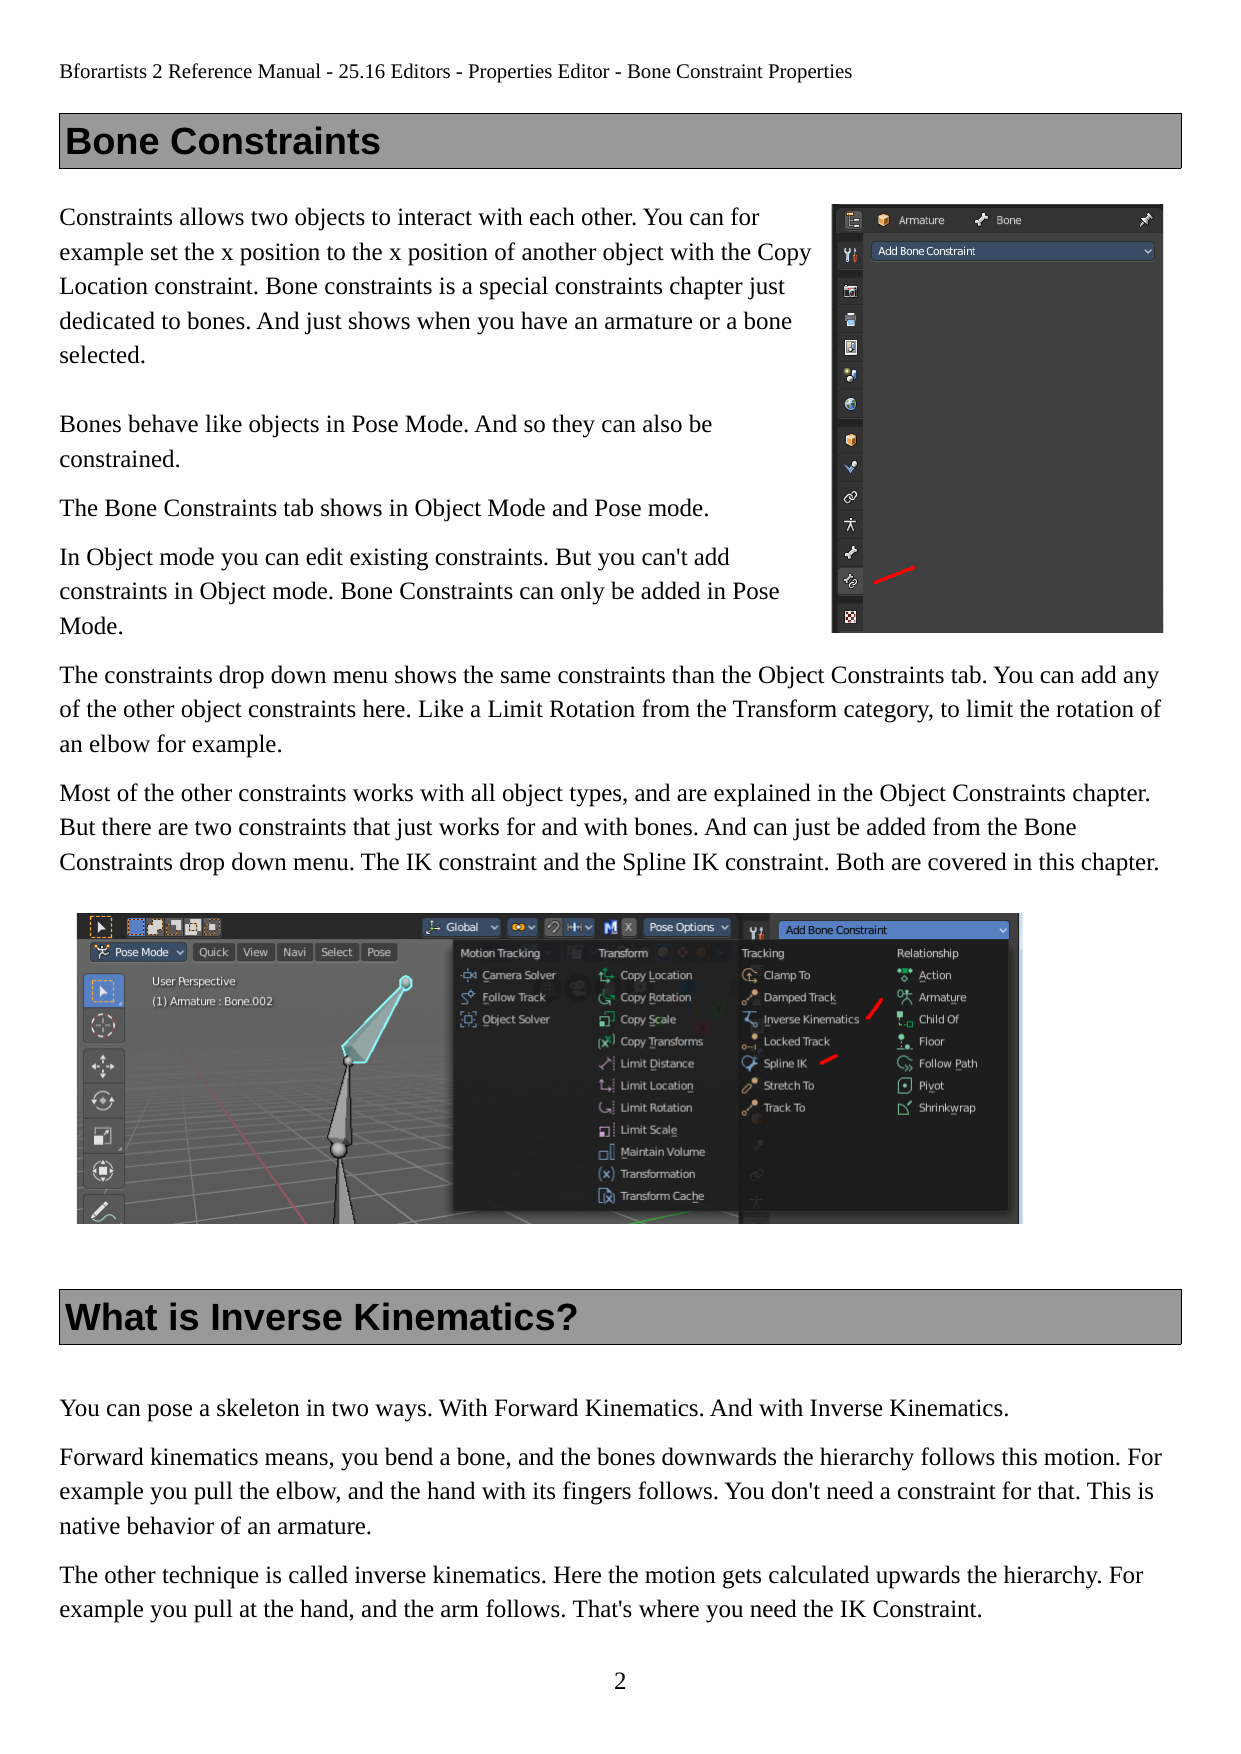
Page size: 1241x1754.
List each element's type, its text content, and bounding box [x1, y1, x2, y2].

text In Object mode you can edit existing constraints. But you can't add constraints in Object mode. Bone Constraints can only be added in Pose Mode. [59, 542, 1181, 639]
text The constraints drop down menu shows the same constraints than the Object Constraints tab. You can add any of the other object constraints here. Like a Limit Rotation from the Transform category, to limit the rotation of an elbow for example. [59, 660, 1181, 758]
text The other technique is called inverse kinematics. Here the motion gets calculated upwards the hierarchy. For example you pull at the hand, and the arm follows. That's where you need the IK Constraint. [59, 1560, 1181, 1623]
text The Bone Constraints tab shows in Object Mode and Pose mode. [59, 493, 831, 522]
picture [76, 913, 1023, 1224]
picture [831, 204, 1164, 633]
text Constraints allows two objects to interact with each other. You can for example set the x position to the x position of another object with the Copy Location constraint. Bone constraints is a special constraints chapter just dedicated to bones. And just shows when you have an armature or a bone selected. [59, 202, 1181, 369]
text Most of the other constraints works with all object types, and are explained in the Object Constraints chapter. But there are two constraints that just works for and with bones. And can just be added from the Bone Constraints drop down menu. The IK constraint and the Spline IK constraint. Both are covered in this chapter. [59, 778, 1181, 876]
table_header What is Inverse Kinematics? [60, 1290, 1181, 1344]
text Forward kinematics means, you bend a bone, and the bones downwards the hierarchy follows this motion. For example you pull the elbow, and the hand with its fingers follows. You don't need a constraint for that. This is native behavior of an armature. [59, 1442, 1181, 1539]
text Bones behave like objects in Pose Mode. And so they can also be constrained. [59, 409, 831, 472]
table_header Bone Constraints [60, 114, 1181, 168]
text You can pose a skeleton in two ways. With Forward Kinematics. And with Inverse Kinematics. [59, 1393, 1181, 1422]
